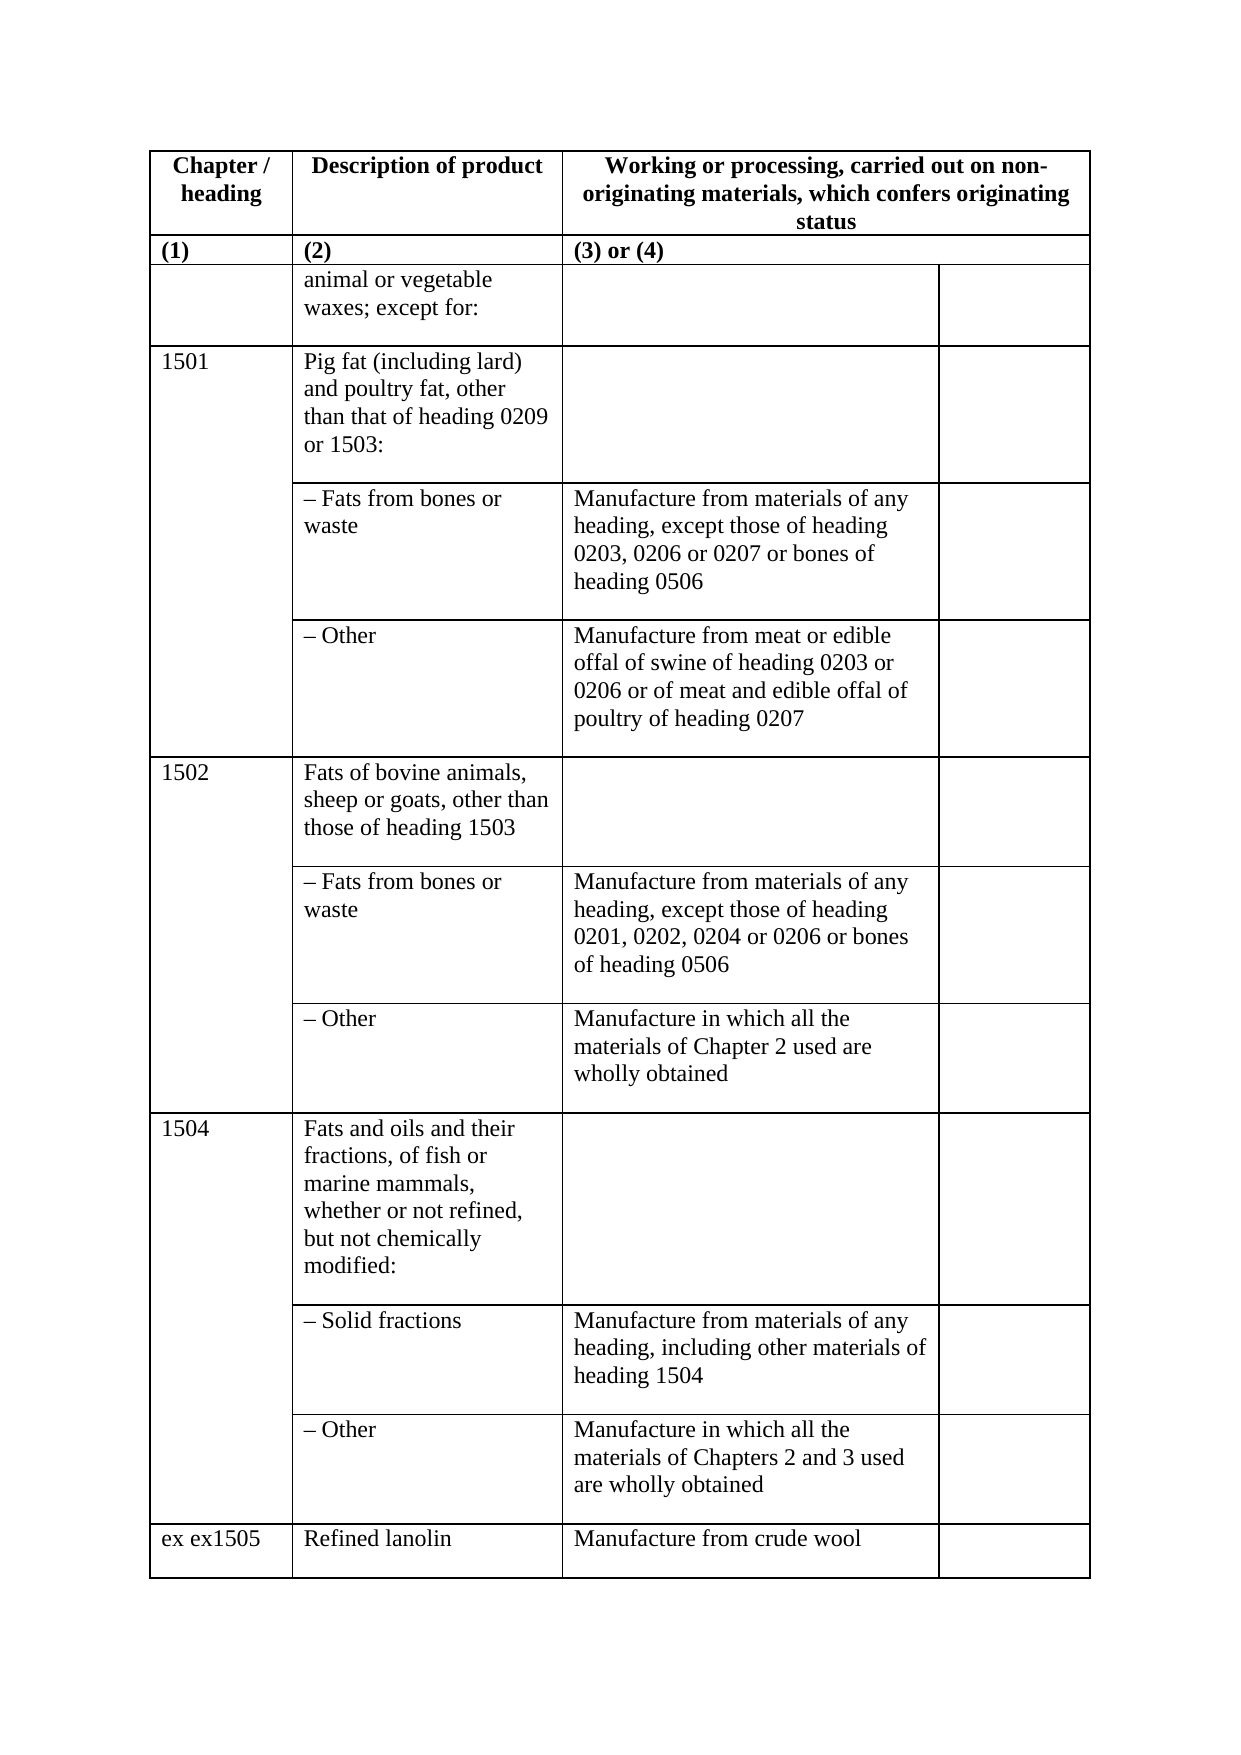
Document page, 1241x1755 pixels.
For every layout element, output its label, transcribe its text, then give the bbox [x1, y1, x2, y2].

table_cell Manufacture from materials of any heading, except those of heading 0203, 0206 or 0207 or bones of heading 0506 [563, 484, 938, 619]
table_cell [151, 619, 292, 756]
table_cell [940, 1004, 1089, 1112]
table_cell [940, 1415, 1089, 1523]
table_cell (3) or (4) [563, 236, 1089, 263]
table_cell (2) [293, 236, 562, 263]
table_cell Pig fat (including lard) and poultry fat, other than that of heading 0209 or 1503: [293, 347, 562, 482]
table_header Chapter / heading [151, 152, 292, 234]
table_cell – Fats from bones or waste [293, 867, 562, 1003]
table_cell [563, 1114, 938, 1304]
table_cell [151, 1003, 292, 1112]
table_cell [563, 265, 938, 345]
table_cell [940, 867, 1089, 1003]
table_cell [151, 482, 292, 619]
table_cell [940, 1525, 1089, 1577]
table_cell – Other [293, 1004, 562, 1112]
table_cell – Other [293, 621, 562, 756]
table_cell [940, 484, 1089, 619]
table_cell Manufacture from materials of any heading, including other materials of heading 1504 [563, 1306, 938, 1413]
table_cell Manufacture in which all the materials of Chapters 2 and 3 used are wholly obtained [563, 1415, 938, 1523]
table_cell 1504 [151, 1114, 292, 1304]
table_cell Manufacture in which all the materials of Chapter 2 used are wholly obtained [563, 1004, 938, 1112]
table_cell [151, 1304, 292, 1413]
table_cell – Solid fractions [293, 1306, 562, 1413]
table_cell ex ex1505 [151, 1525, 292, 1577]
table_cell Manufacture from materials of any heading, except those of heading 0201, 0202, 0204 or 0206 or bones of heading 0506 [563, 867, 938, 1003]
table_cell animal or vegetable waxes; except for: [293, 265, 562, 345]
table_cell [940, 758, 1089, 866]
table_cell – Fats from bones or waste [293, 484, 562, 619]
table_cell [151, 1414, 292, 1523]
table_cell [151, 866, 292, 1003]
table_cell [940, 621, 1089, 756]
table_cell 1501 [151, 347, 292, 482]
table_cell Refined lanolin [293, 1525, 562, 1577]
table_cell [940, 265, 1089, 345]
table_header Description of product [293, 152, 562, 234]
table_cell [563, 758, 938, 866]
table_header Working or processing, carried out on non-originating materials, which confers originating status [563, 152, 1089, 234]
table_cell Fats and oils and their fractions, of fish or marine mammals, whether or not refined, but not chemically modified: [293, 1114, 562, 1304]
table_cell [940, 347, 1089, 482]
table_cell [151, 265, 292, 345]
table_cell (1) [151, 236, 292, 263]
table_cell Fats of bovine animals, sheep or goats, other than those of heading 1503 [293, 758, 562, 866]
table_cell Manufacture from meat or edible offal of swine of heading 0203 or 0206 or of meat and edible offal of poultry of heading 0207 [563, 621, 938, 756]
table_cell Manufacture from crude wool [563, 1525, 938, 1577]
table_cell [563, 347, 938, 482]
table_cell – Other [293, 1415, 562, 1523]
table_cell [940, 1114, 1089, 1304]
table_cell 1502 [151, 758, 292, 866]
table_cell [940, 1306, 1089, 1413]
